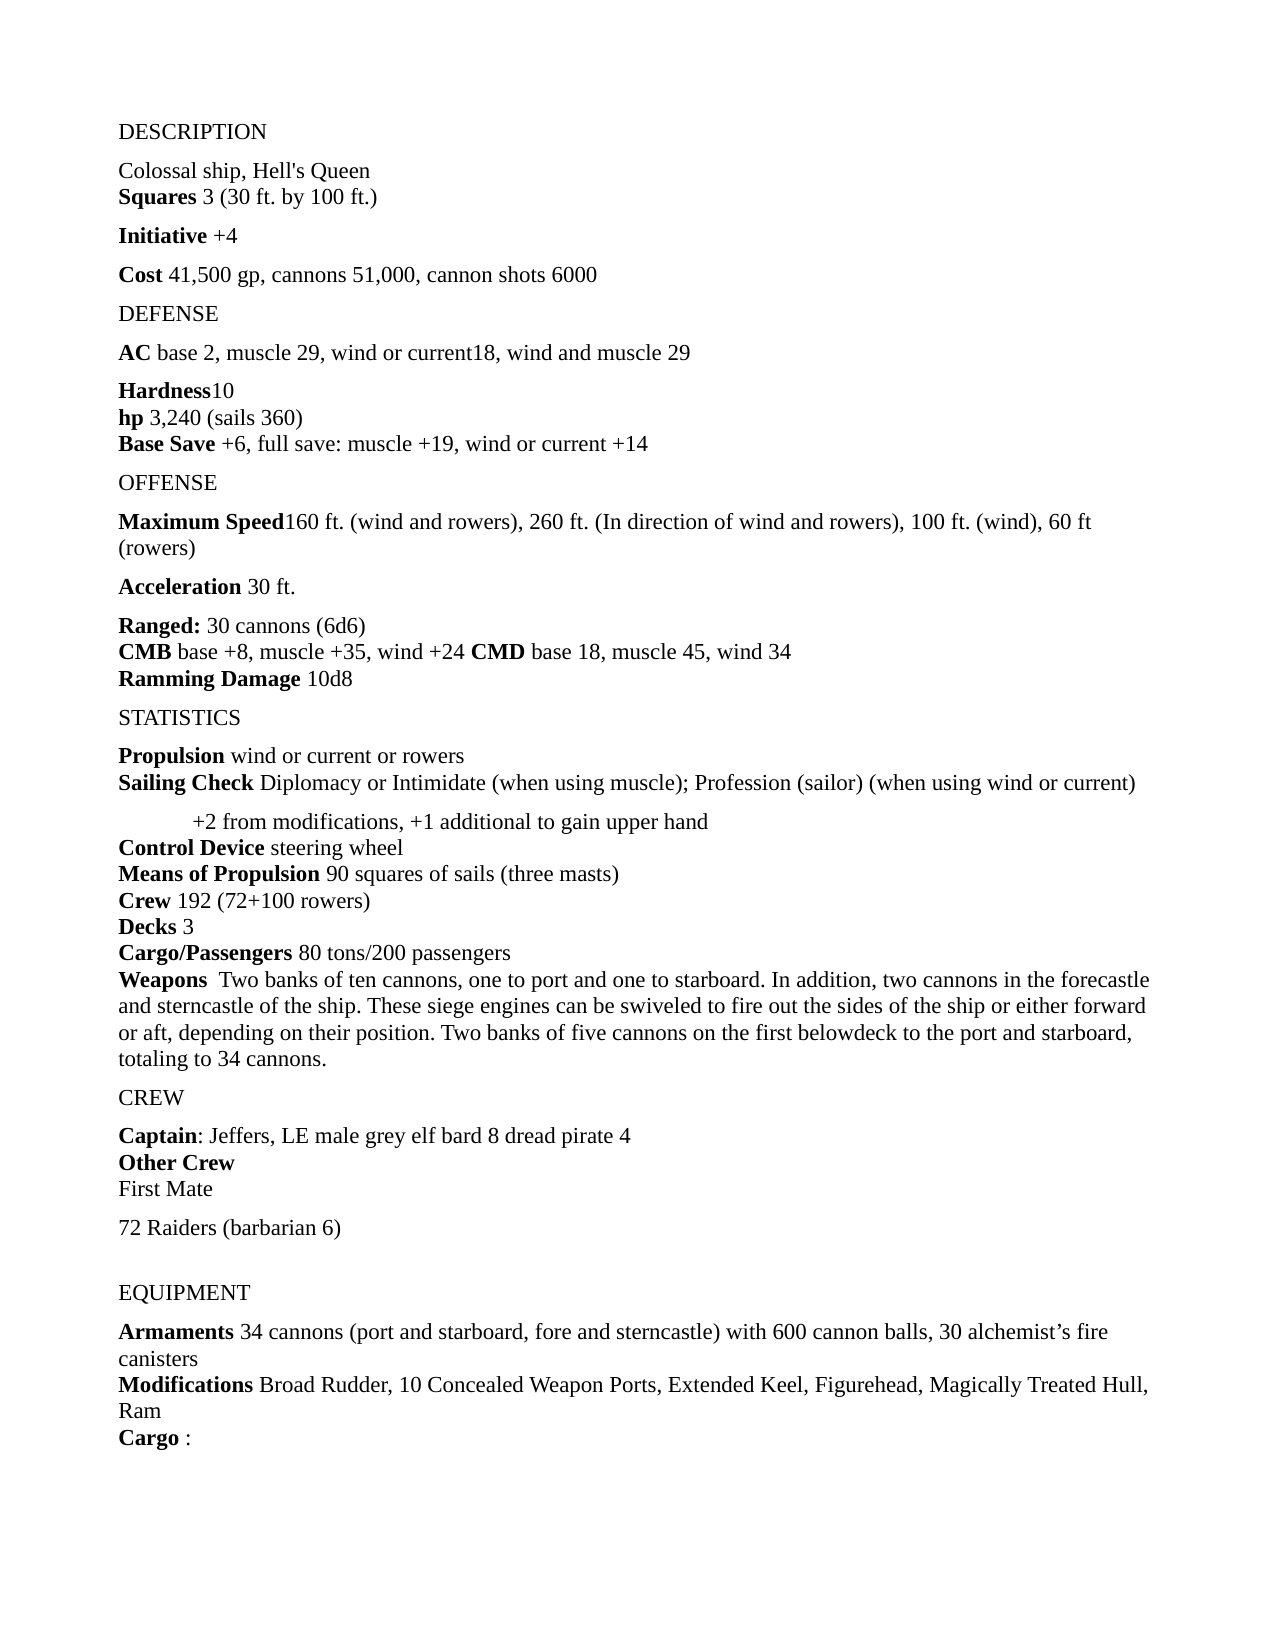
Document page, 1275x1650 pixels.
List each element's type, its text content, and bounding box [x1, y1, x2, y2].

text Colossal ship, Hell's Queen Squares 3 (30 ft. by 100 ft.) [118, 157, 1157, 210]
text Acceleration 30 ft. [118, 573, 1157, 599]
text +2 from modifications, +1 additional to gain upper hand Control Device steering wheel Means of Propulsion 90 squares of sails (three masts) Crew 192 (72+100 rowers) Decks 3 Cargo/Passengers 80 tons/200 passengers Weapons Two banks of ten cannons, one to port and one to starboard. In addition, two cannons in the forecastle and sterncastle of the ship. These siege engines can be swiveled to fire out the sides of the ship or either forward or aft, depending on their position. Two banks of five cannons on the first belowdeck to the port and starboard, totaling to 34 cannons. [118, 808, 1157, 1071]
text DESCRIPTION [118, 118, 1157, 144]
text Cost 41,500 gp, cannons 51,000, cannon shots 6000 [118, 261, 1157, 287]
text CREW [118, 1084, 1157, 1110]
text Ranged: 30 cannons (6d6) CMB base +8, muscle +35, wind +24 CMD base 18, muscle 45, wind 34 Ramming Damage 10d8 [118, 612, 1157, 691]
text Initiative +4 [118, 222, 1157, 248]
text Hardness10 hp 3,240 (sails 360) Base Save +6, full save: muscle +19, wind or current +14 [118, 378, 1157, 457]
text Maximum Speed160 ft. (wind and rowers), 260 ft. (In direction of wind and rowers), 100 ft. (wind), 60 ft (rowers) [118, 508, 1157, 561]
text 72 Raiders (barbarian 6) [118, 1214, 1157, 1267]
text STATISTICS [118, 704, 1157, 730]
text Propulsion wind or current or rowers Sailing Check Diplomacy or Intimidate (when using muscle); Profession (sailor) (when using wind or current) [118, 742, 1157, 795]
text Captain: Jeffers, LE male grey elf bard 8 dread pirate 4 Other Crew First Mate [118, 1123, 1157, 1202]
text DEFENSE [118, 300, 1157, 326]
text EQUIPMENT [118, 1279, 1157, 1306]
text AC base 2, muscle 29, wind or current18, wind and muscle 29 [118, 339, 1157, 365]
text OFFENSE [118, 469, 1157, 496]
text Armaments 34 cannons (port and starboard, fore and sterncastle) with 600 cannon balls, 30 alchemist’s fire canisters Modifications Broad Rudder, 10 Concealed Weapon Ports, Extended Keel, Figurehead, Magically Treated Hull, Ram Cargo : [118, 1318, 1157, 1450]
